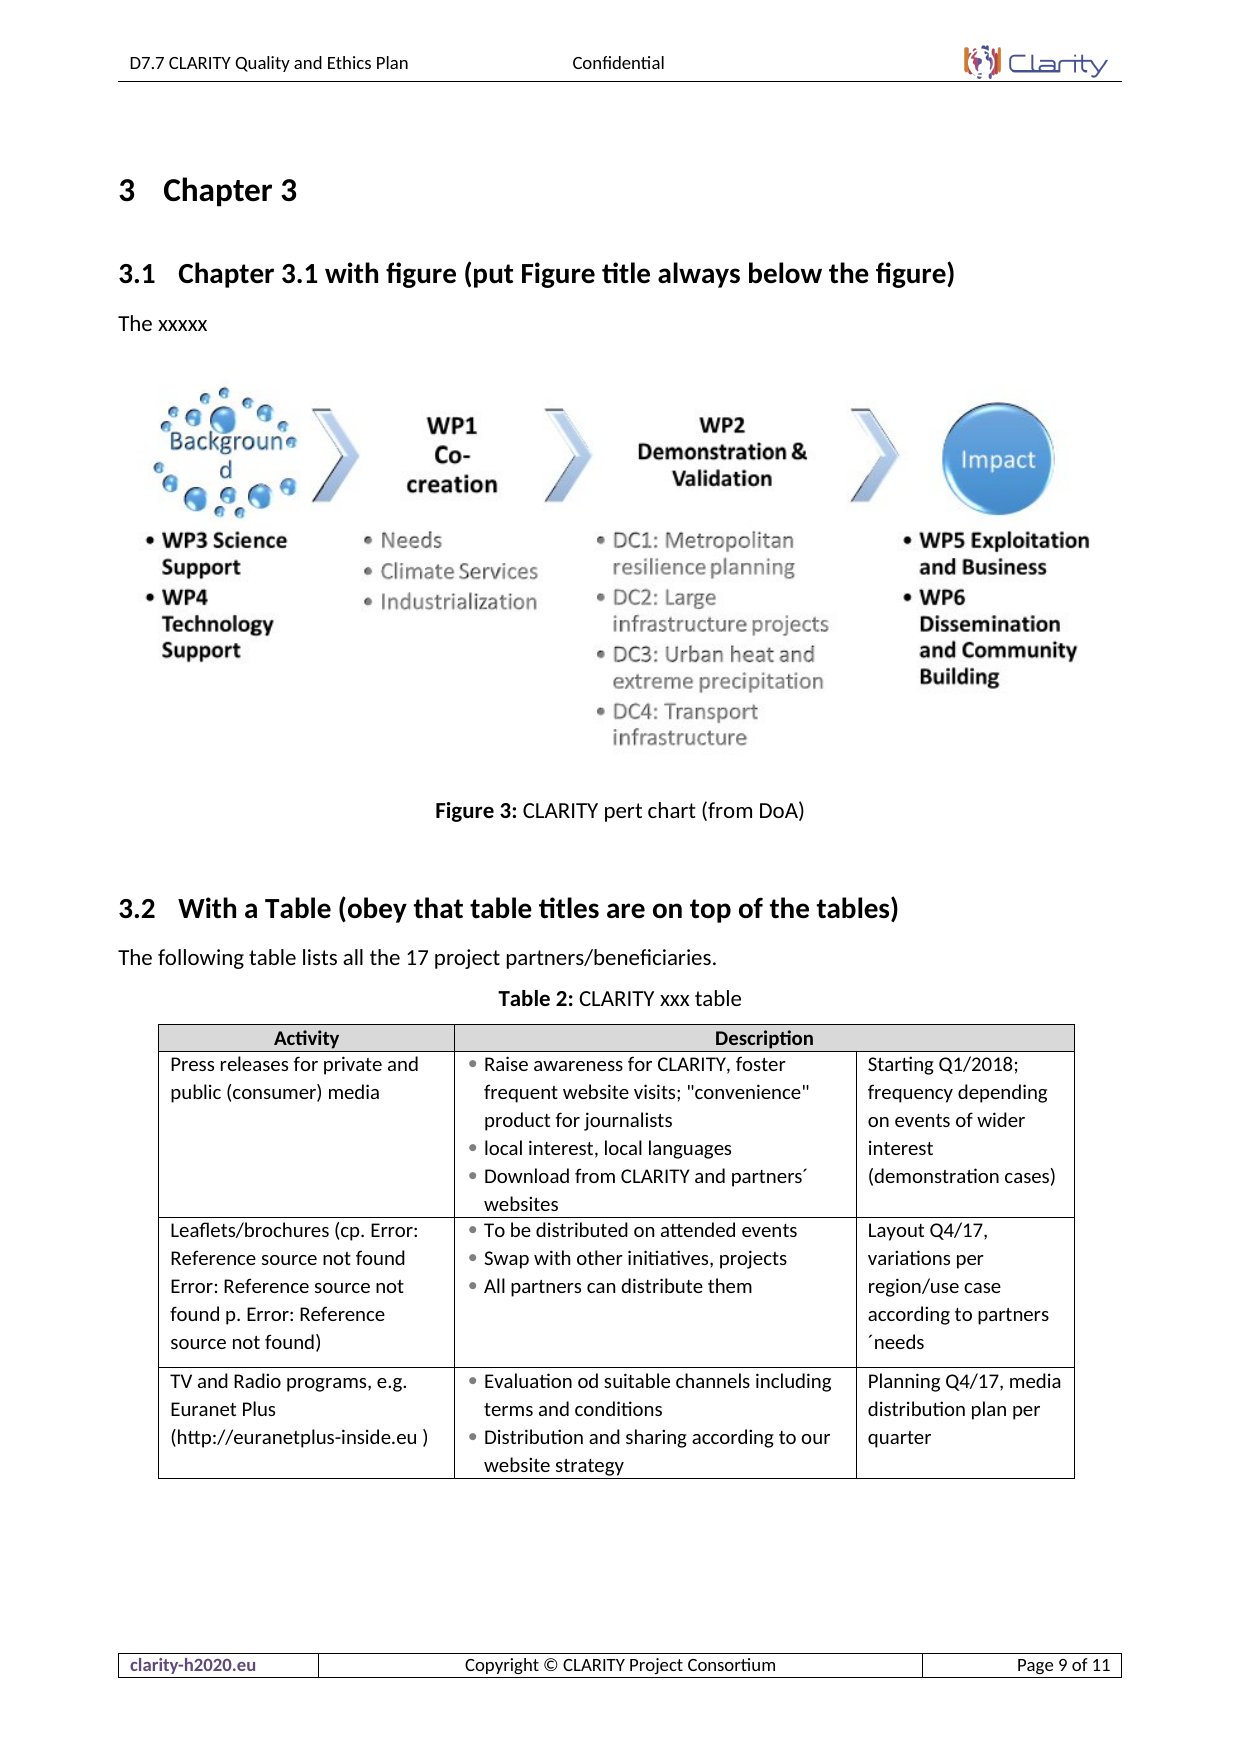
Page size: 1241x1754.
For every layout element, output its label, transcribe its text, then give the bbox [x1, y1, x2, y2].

picture [961, 44, 1111, 81]
table_cell Starting Q1/2018; frequency depending on events of wider interest (demonstration cases) [857, 1052, 1074, 1217]
table_cell Press releases for private and public (consumer) media [159, 1052, 454, 1217]
subtitle Chapter 3 [118, 169, 1122, 210]
picture [118, 349, 1122, 784]
table_cell Layout Q4/17, variations per region/use case according to partners´needs [857, 1218, 1074, 1367]
subtitle Chapter 3.1 with figure (put Figure title always below the figure) [118, 255, 1122, 291]
text The following table lists all the 17 project partners/beneficiaries. [118, 943, 1122, 971]
table_cell Leaflets/brochures (cp. Fehler: Verweis nicht gefunden Fehler: Verweis nicht gefunden p. Fehler: Verweis nicht gefunden) [159, 1218, 454, 1367]
text Table 2: CLARITY xxx table [118, 984, 1122, 1012]
table_cell Raise awareness for CLARITY, foster frequent website visits; "convenience" product for journalists local interest, local languages Download from CLARITY and partners´ websites [455, 1052, 856, 1217]
subtitle With a Table (obey that table titles are on top of the tables) [118, 890, 1122, 925]
text Figure 3: CLARITY pert chart (from DoA) [118, 796, 1122, 824]
table_header Activity [159, 1025, 454, 1051]
table_cell TV and Radio programs, e.g. Euranet Plus (http://euranetplus-inside.eu ) [159, 1368, 454, 1477]
table_cell Evaluation od suitable channels including terms and conditions Distribution and sharing according to our website strategy [455, 1368, 856, 1477]
table_cell To be distributed on attended events Swap with other initiatives, projects All partners can distribute them [455, 1218, 856, 1367]
table_cell Planning Q4/17, media distribution plan per quarter [857, 1368, 1074, 1477]
text The xxxxx [118, 309, 1122, 337]
table_header Description [455, 1025, 1074, 1051]
